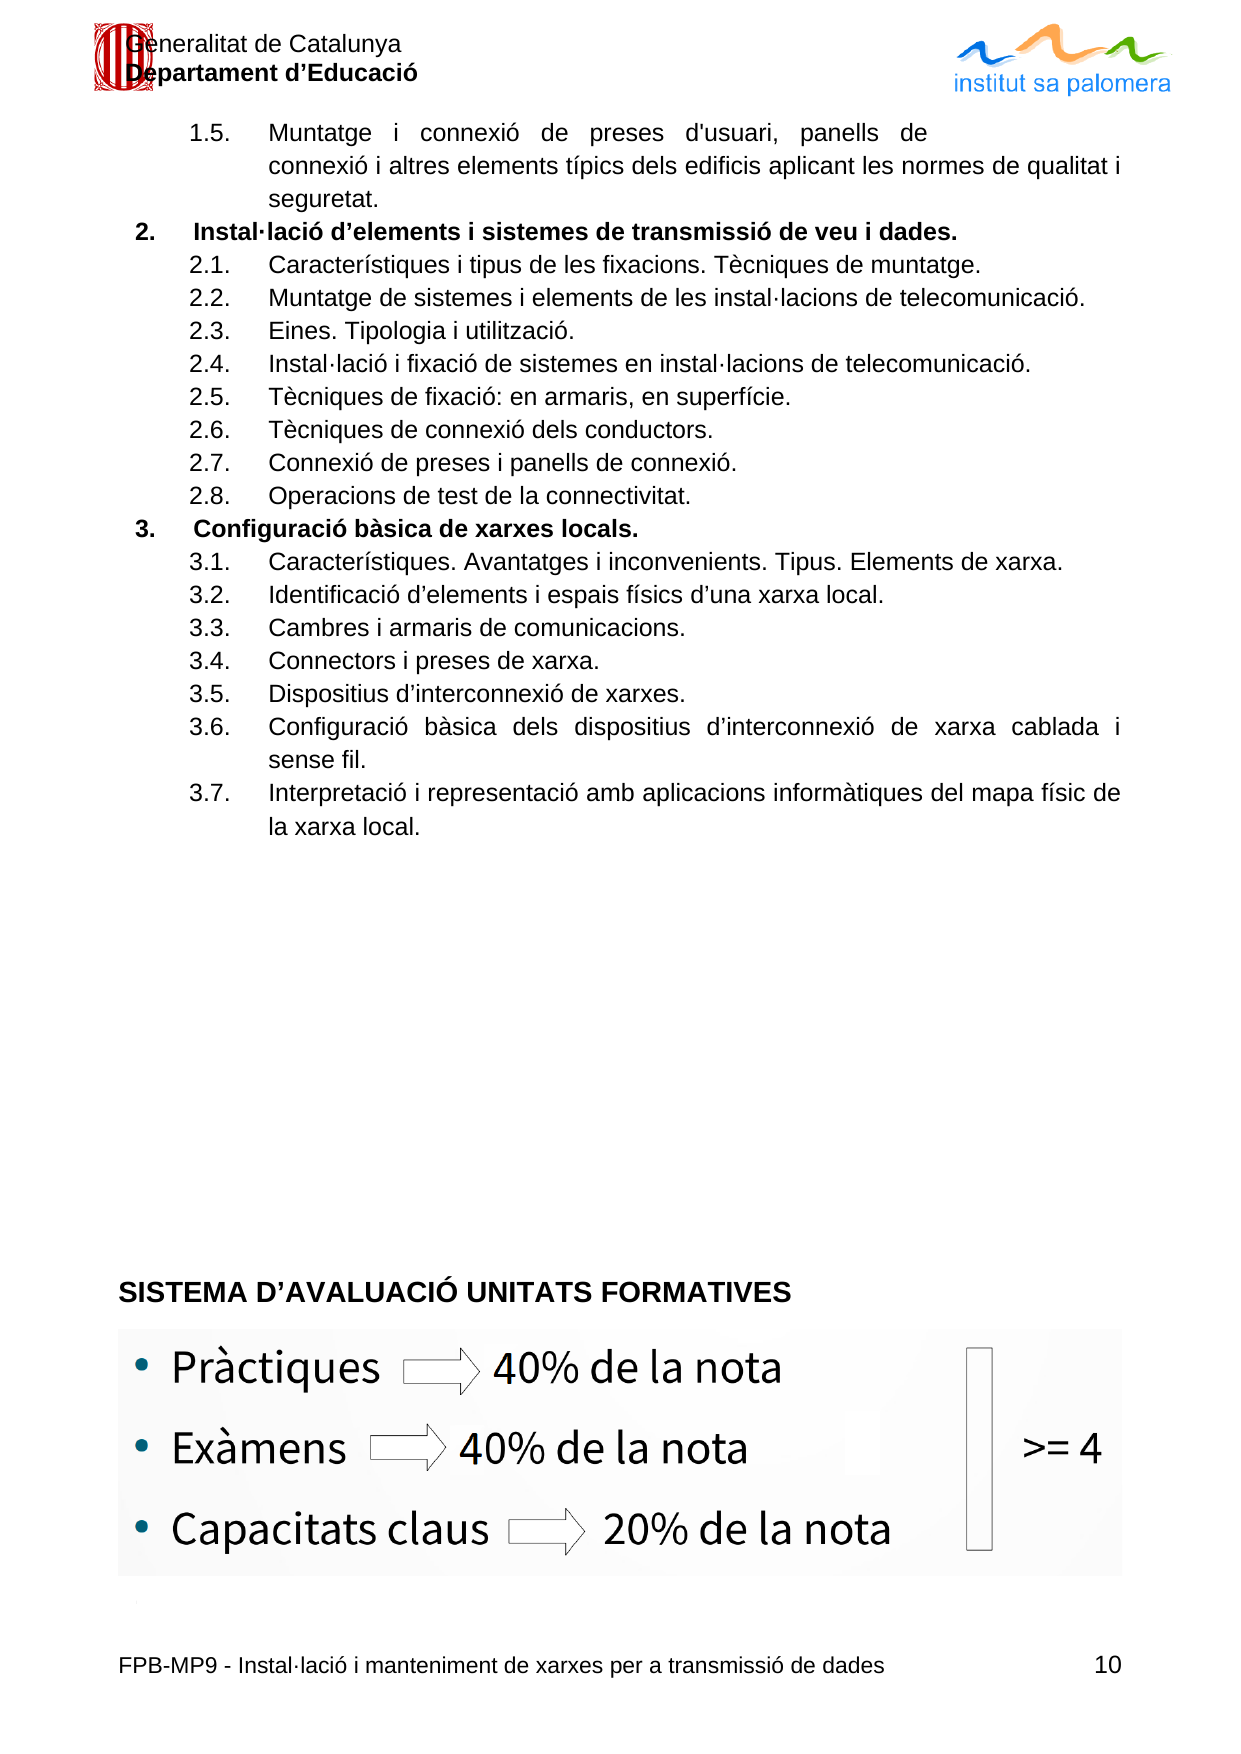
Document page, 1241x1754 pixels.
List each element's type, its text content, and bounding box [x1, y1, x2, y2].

list Operacions de test de la connectivitat. [231, 481, 1122, 510]
list Característiques i tipus de les fixacions. Tècniques de muntatge. [231, 250, 1122, 279]
list Muntatge i connexió de preses d'usuari, panells de connexió i altres elements típics dels edificis aplicant les normes de qualitat i seguretat. [231, 118, 1122, 213]
list Dispositius d’interconnexió de xarxes. [231, 679, 1122, 708]
list Connexió de preses i panells de connexió. [231, 448, 1122, 477]
subtitle SISTEMA D’AVALUACIÓ UNITATS FORMATIVES [118, 1275, 1122, 1309]
list Configuració bàsica de xarxes locals. [156, 514, 1122, 543]
list Tècniques de connexió dels conductors. [231, 415, 1122, 444]
list Tècniques de fixació: en armaris, en superfície. [231, 382, 1122, 411]
list Identificació d’elements i espais físics d’una xarxa local. [231, 580, 1122, 609]
picture [93, 21, 154, 93]
list Instal·lació d’elements i sistemes de transmissió de veu i dades. [156, 217, 1122, 246]
list Instal·lació i fixació de sistemes en instal·lacions de telecomunicació. [231, 349, 1122, 378]
picture [947, 21, 1176, 100]
list Connectors i preses de xarxa. [231, 646, 1122, 675]
list Muntatge de sistemes i elements de les instal·lacions de telecomunicació. [231, 283, 1122, 312]
picture [118, 1329, 1123, 1576]
list Interpretació i representació amb aplicacions informàtiques del mapa físic de la xarxa local. [231, 778, 1122, 840]
list Característiques. Avantatges i inconvenients. Tipus. Elements de xarxa. [231, 547, 1122, 576]
list Configuració bàsica dels dispositius d’interconnexió de xarxa cablada i sense fil. [231, 712, 1122, 774]
list Cambres i armaris de comunicacions. [231, 613, 1122, 642]
list Eines. Tipologia i utilització. [231, 316, 1122, 345]
